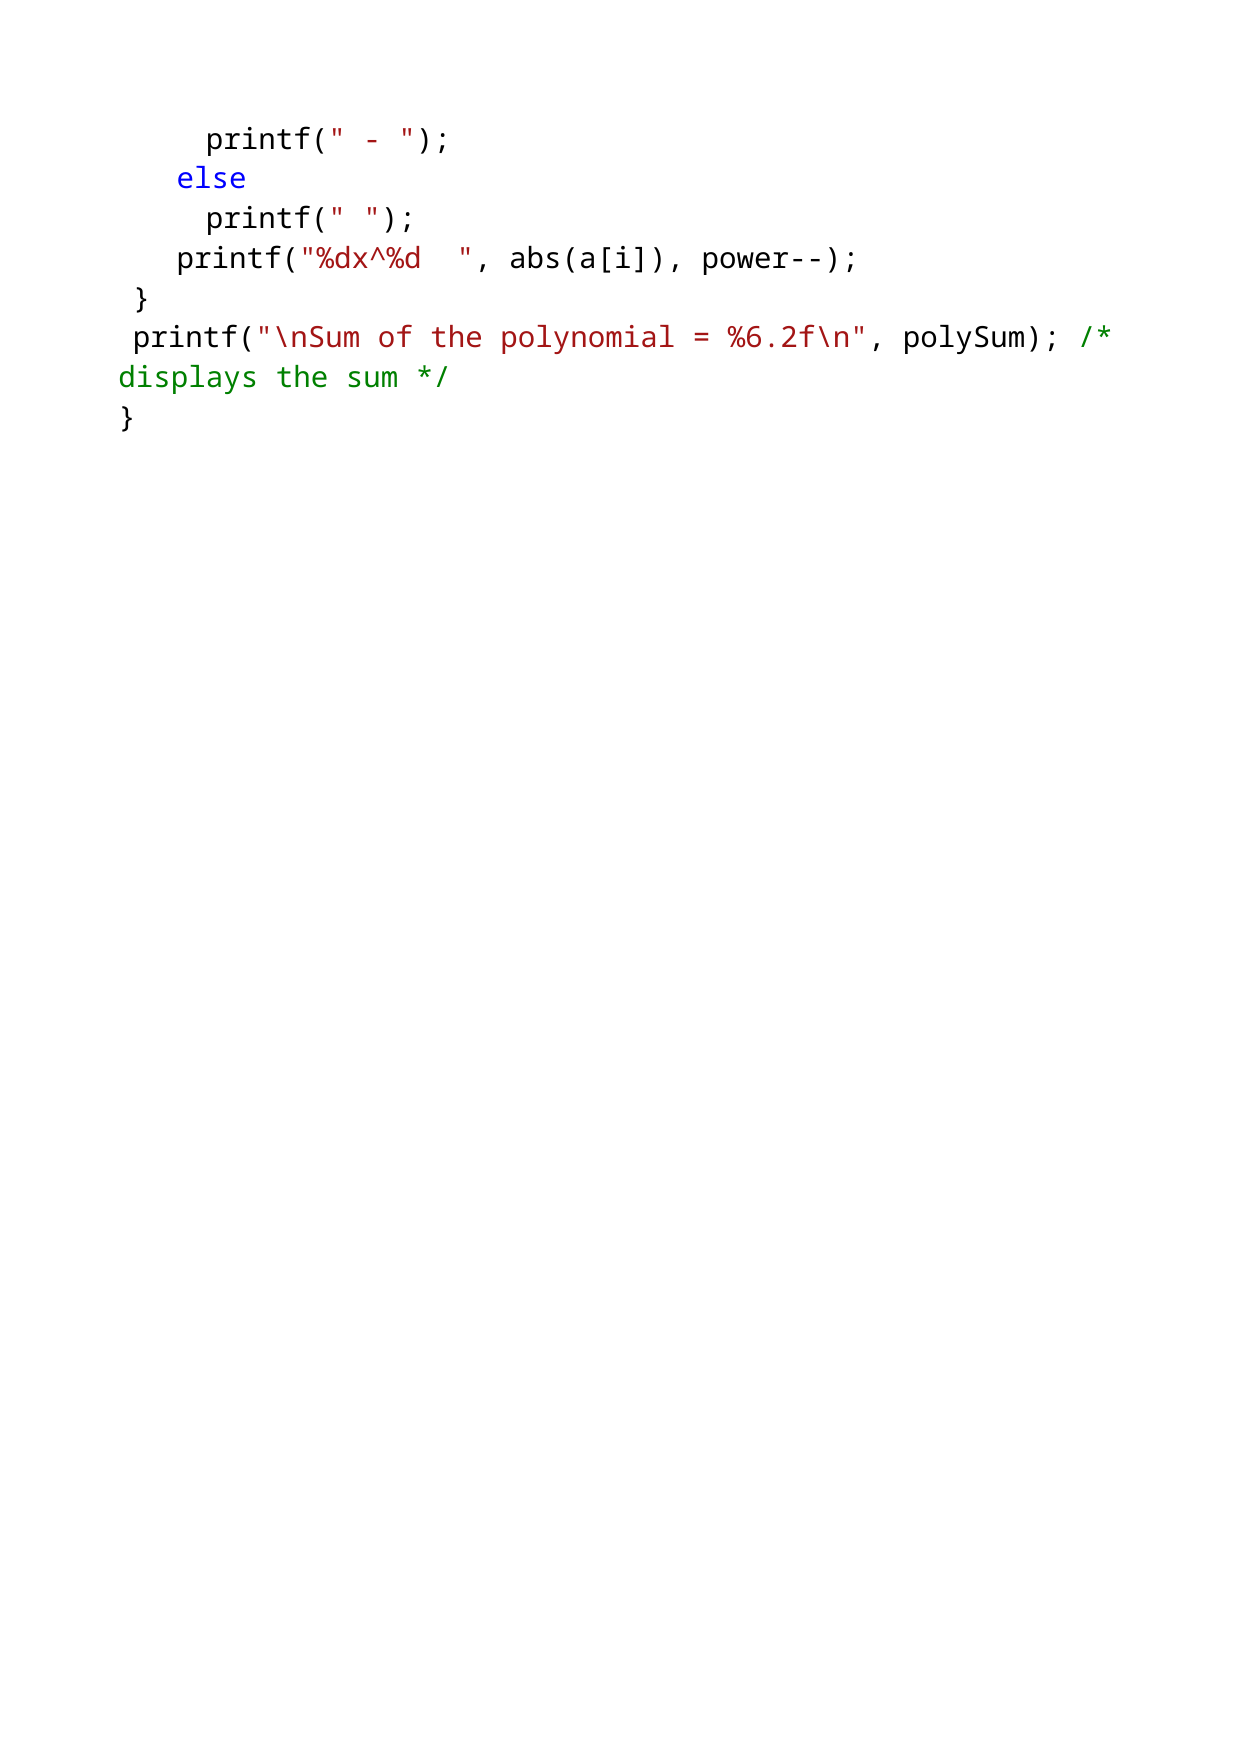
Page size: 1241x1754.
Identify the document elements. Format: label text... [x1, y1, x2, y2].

text printf(" - "); [118, 118, 1122, 158]
text } [118, 277, 1122, 317]
text } [118, 396, 1122, 436]
text else [118, 158, 1122, 197]
text printf("\nSum of the polynomial = %6.2f\n", polySum); /* displays the sum */ [118, 317, 1122, 396]
text printf(" "); [118, 197, 1122, 237]
text printf("%dx^%d ", abs(a[i]), power--); [118, 237, 1122, 277]
